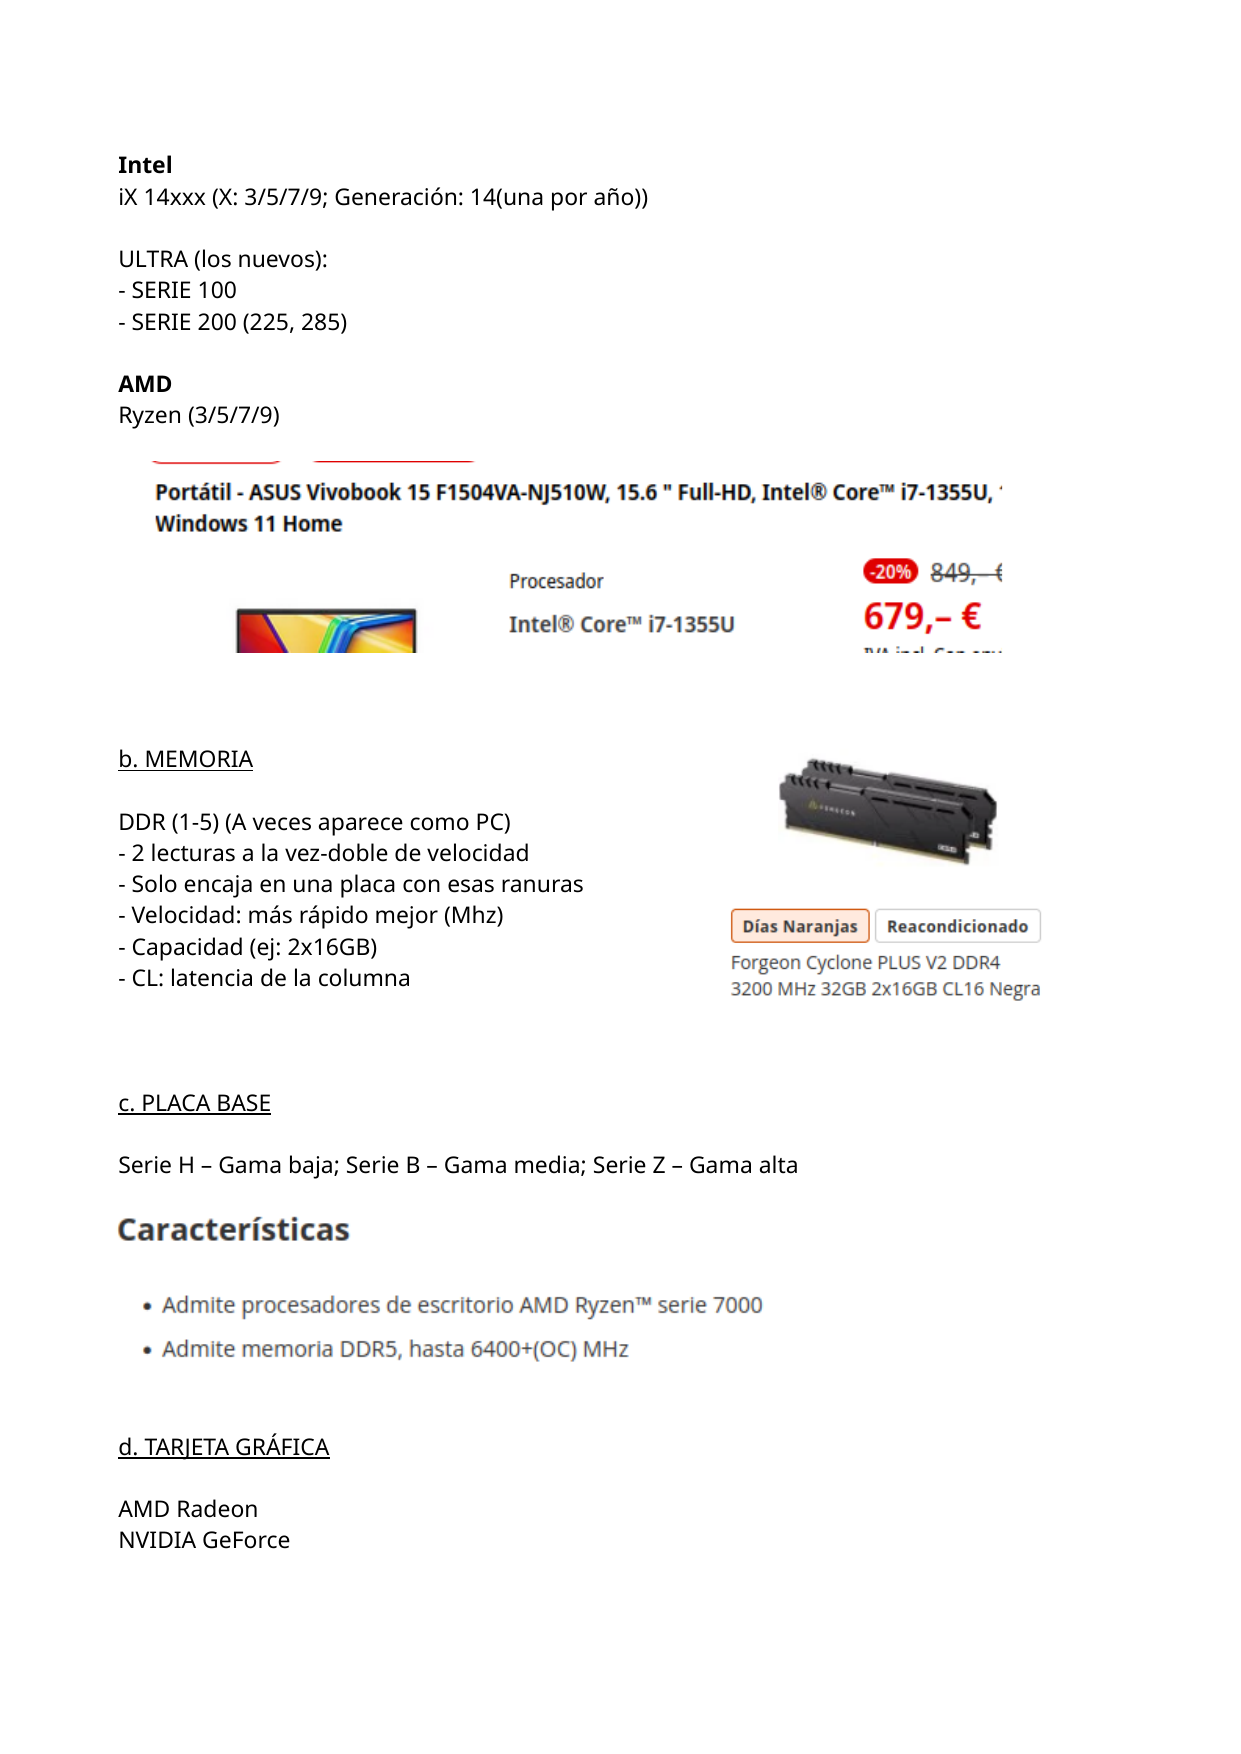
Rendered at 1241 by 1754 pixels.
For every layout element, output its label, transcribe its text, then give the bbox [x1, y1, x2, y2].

text b. MEMORIA [118, 743, 726, 774]
text Ryzen (3/5/7/9) [118, 399, 1122, 431]
text [1053, 837, 1122, 868]
text ULTRA (los nuevos): [118, 243, 1122, 274]
text [1053, 743, 1122, 774]
text Intel [118, 149, 1122, 181]
text [1053, 931, 1122, 962]
text AMD [118, 368, 1122, 399]
text c. PLACA BASE [118, 1087, 1122, 1118]
text AMD Radeon [118, 1493, 1122, 1524]
text NVIDIA GeForce [118, 1524, 1122, 1556]
picture [103, 1200, 787, 1376]
text iX 14xxx (X: 3/5/7/9; Generación: 14(una por año)) [118, 181, 1122, 212]
text - Velocidad: más rápido mejor (Mhz) [118, 899, 726, 931]
picture [128, 461, 1003, 653]
text - Solo encaja en una placa con esas ranuras [118, 868, 726, 899]
text DDR (1-5) (A veces aparece como PC) [118, 806, 726, 837]
text Serie H – Gama baja; Serie B – Gama media; Serie Z – Gama alta [118, 1149, 1122, 1181]
picture [726, 695, 1053, 1006]
text d. TARJETA GRÁFICA [118, 1431, 1122, 1462]
text [1053, 899, 1122, 931]
text - Capacidad (ej: 2x16GB) [118, 931, 726, 962]
text [1053, 962, 1122, 993]
text - SERIE 100 [118, 274, 1122, 306]
text [1053, 868, 1122, 899]
text [1053, 806, 1122, 837]
text - CL: latencia de la columna [118, 962, 726, 993]
text - 2 lecturas a la vez-doble de velocidad [118, 837, 726, 868]
text - SERIE 200 (225, 285) [118, 306, 1122, 337]
